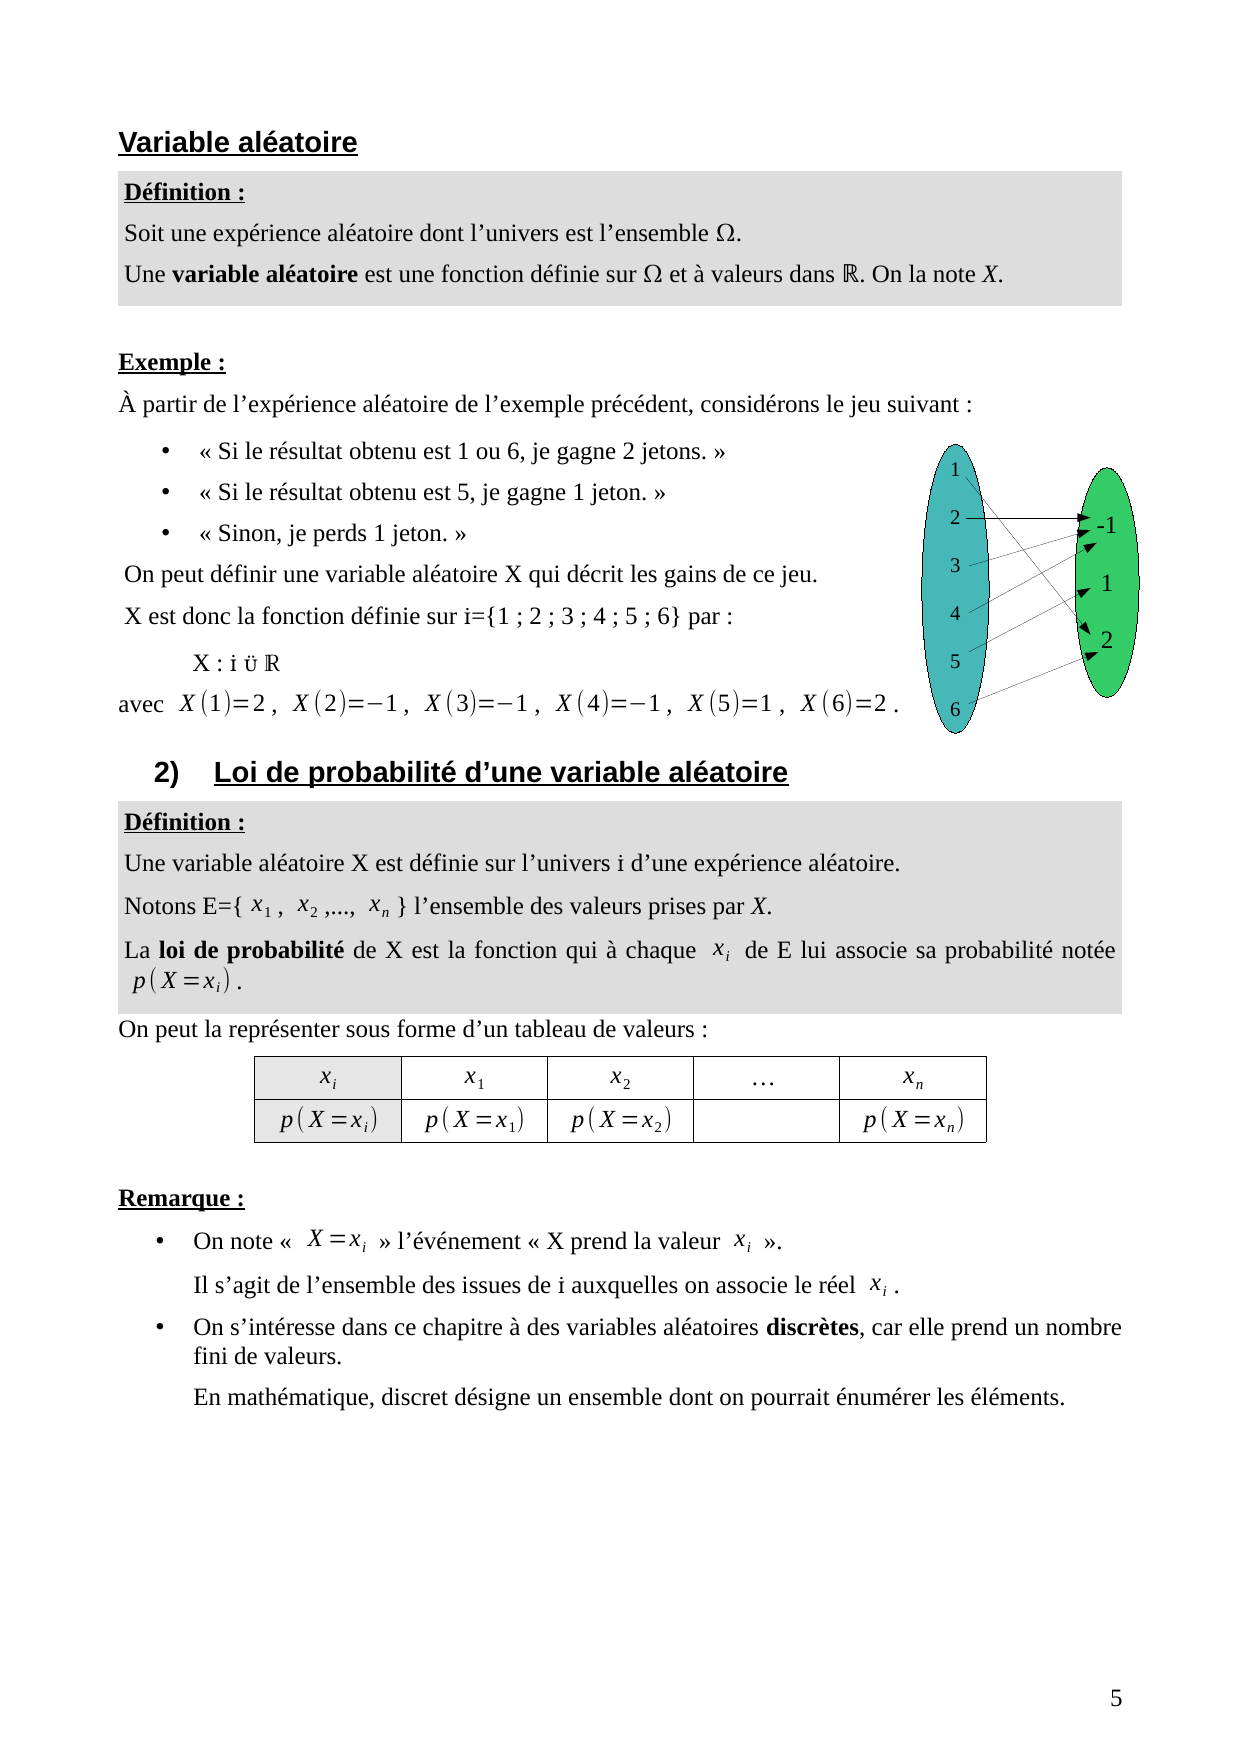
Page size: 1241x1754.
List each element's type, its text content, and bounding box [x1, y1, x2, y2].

table_header [548, 1057, 693, 1099]
table_cell [255, 1100, 401, 1142]
table_header [989, 551, 1040, 601]
text On peut la représenter sous forme d’un tableau de valeurs : [118, 1014, 1122, 1043]
table_header [1025, 535, 1077, 572]
table_header [255, 1057, 401, 1099]
text avec , , , , , . [118, 689, 940, 718]
text À partir de l’expérience aléatoire de l’exemple précédent, considérons le jeu suivant : [118, 389, 1122, 417]
subtitle Loi de probabilité d’une variable aléatoire [153, 755, 1122, 789]
table_cell [694, 1100, 839, 1142]
text X :   ℝ [118, 648, 928, 676]
list On note « » l’événement « X prend la valeur ». [156, 1224, 1122, 1256]
table_header [987, 574, 1063, 641]
text Remarque : [118, 1183, 1122, 1212]
text [971, 689, 1122, 718]
table_header « Si le résultat obtenu est 1 ou 6, je gagne 2 jetons. » « Si le résultat obtenu est 5, je gagne 1 jeton. » « Sinon, je perds 1 jeton. » On peut définir une variable aléatoire X qui décrit les gains de ce jeu. X est donc la fonction définie sur ={1 ; 2 ; 3 ; 4 ; 5 ; 6} par : [118, 430, 827, 648]
table_cell [840, 1100, 986, 1142]
table_header [840, 1057, 986, 1099]
table_header Définition : Soit une expérience aléatoire dont l’univers est l’ensemble . Une variable aléatoire est une fonction définie sur  et à valeurs dans ℝ. On la note X. [118, 171, 1122, 306]
table_header … [694, 1057, 839, 1099]
table_header [1066, 597, 1076, 614]
list Il s’agit de l’ensemble des issues de  auxquelles on associe le réel . [156, 1268, 1122, 1300]
text [983, 648, 1082, 676]
table_header Définition : Une variable aléatoire X est définie sur l’univers  d’une expérience aléatoire. Notons E={, ,..., } l’ensemble des valeurs prises par X. La loi de probabilité de X est la fonction qui à chaque de E lui associe sa probabilité notée . [118, 801, 1122, 1014]
table_cell [548, 1100, 693, 1142]
table_cell [402, 1100, 547, 1142]
list On s’intéresse dans ce chapitre à des variables aléatoires discrètes, car elle prend un nombre fini de valeurs. [156, 1312, 1122, 1370]
table_header [983, 501, 997, 518]
table_header [987, 603, 1080, 648]
table_header [986, 519, 1022, 559]
table_header [1043, 556, 1075, 600]
list En mathématique, discret désigne un ensemble dont on pourrait énumérer les éléments. [156, 1382, 1122, 1411]
table_header [402, 1057, 547, 1099]
text Exemple : [118, 347, 1122, 376]
text [1041, 659, 1088, 676]
subtitle Variable aléatoire [118, 125, 1122, 158]
table_header [828, 430, 1123, 648]
table_header [1000, 519, 1079, 549]
